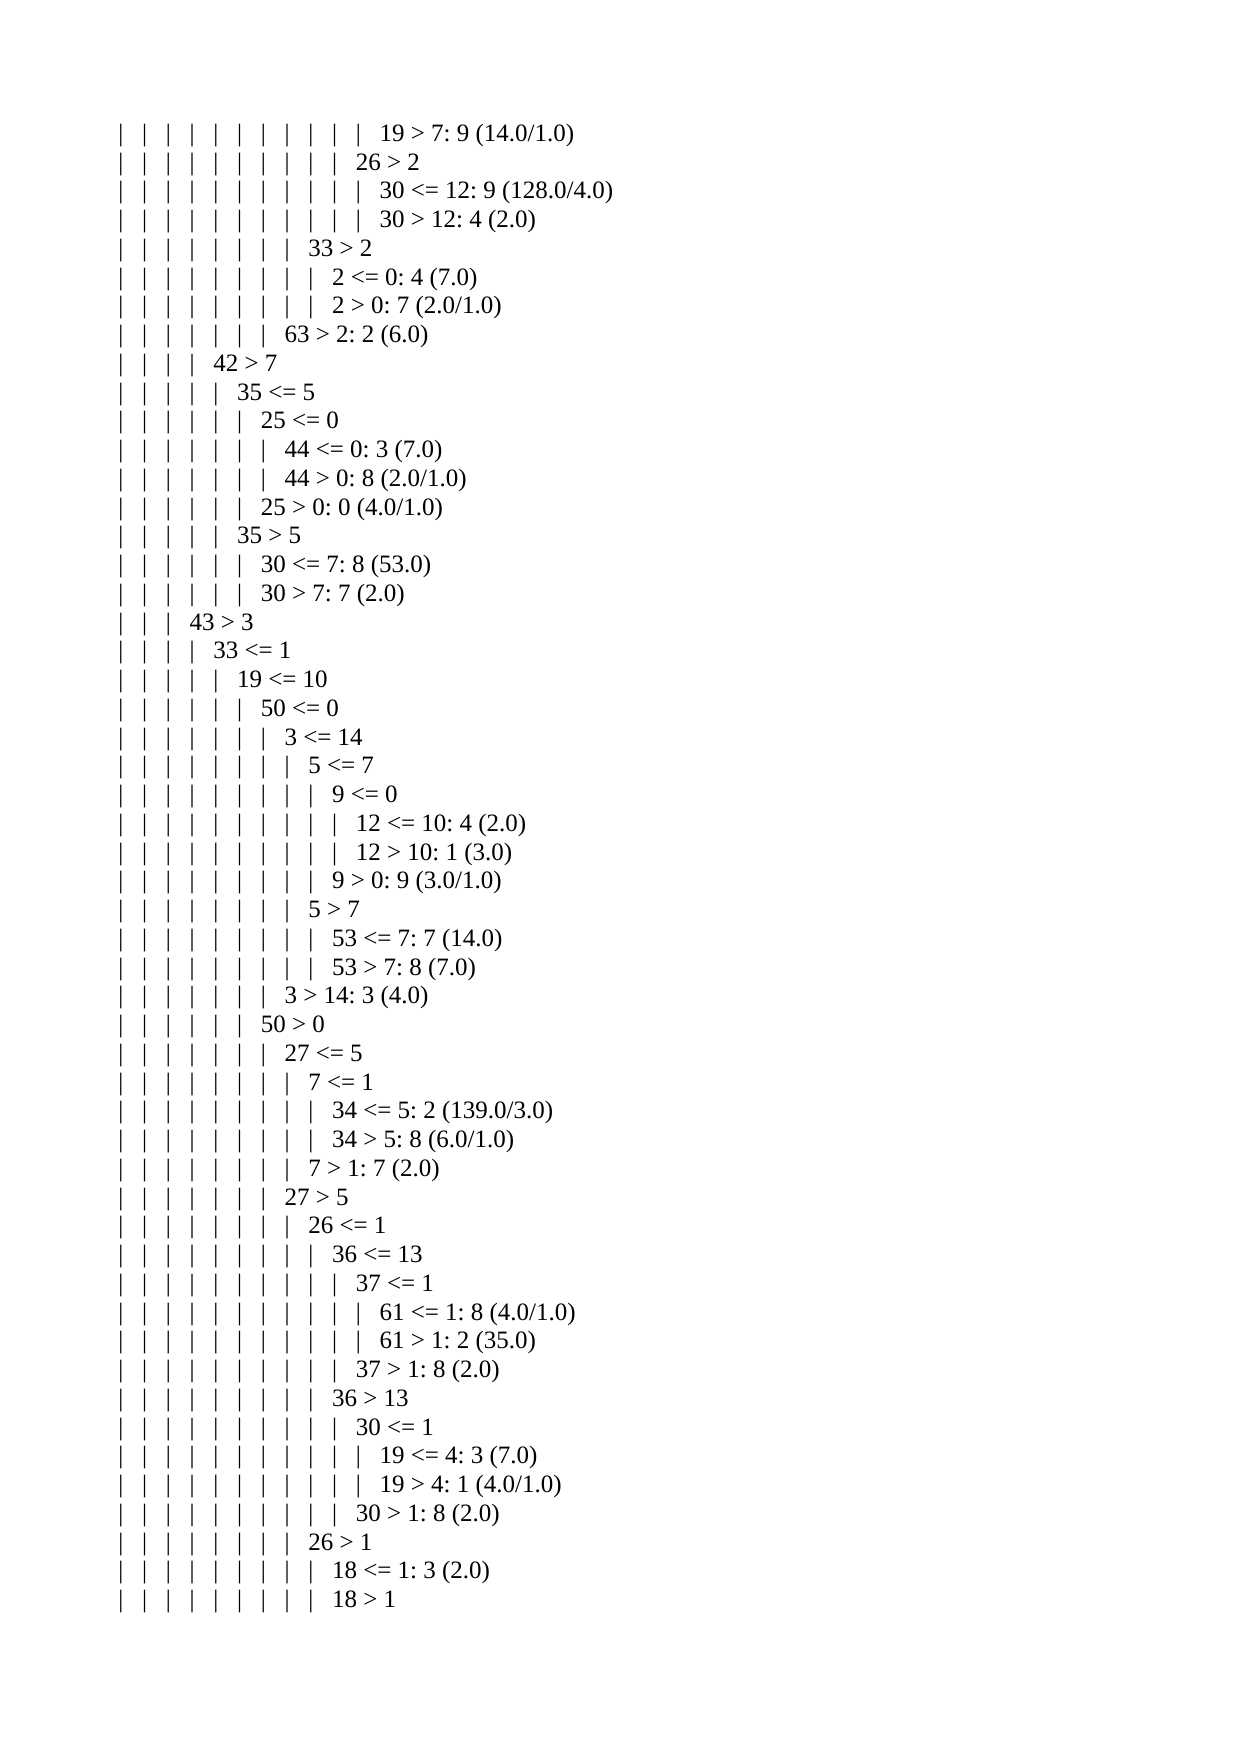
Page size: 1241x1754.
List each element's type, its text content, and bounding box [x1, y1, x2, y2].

text | | | | | | | | | | | 19 > 7: 9 (14.0/1.0) [118, 118, 1122, 147]
text | | | | | | | | | 9 > 0: 9 (3.0/1.0) [118, 866, 1122, 894]
text | | | | | | | | 33 > 2 [118, 233, 1122, 262]
text | | | | | | | | 26 <= 1 [118, 1211, 1122, 1239]
text | | | | | | | | | 36 <= 13 [118, 1239, 1122, 1268]
text | | | | | | | | | | 12 > 10: 1 (3.0) [118, 837, 1122, 866]
text | | | | | | | | | 53 > 7: 8 (7.0) [118, 952, 1122, 981]
text | | | | | | | 44 > 0: 8 (2.0/1.0) [118, 463, 1122, 492]
text | | | | | | | | | | 30 > 1: 8 (2.0) [118, 1498, 1122, 1527]
text | | | | | | | | | | 12 <= 10: 4 (2.0) [118, 808, 1122, 837]
text | | | | | | | | | 9 <= 0 [118, 779, 1122, 808]
text | | | | | | | 44 <= 0: 3 (7.0) [118, 434, 1122, 463]
text | | | | | | | 27 <= 5 [118, 1038, 1122, 1067]
text | | | | | 19 <= 10 [118, 664, 1122, 693]
text | | | | | | | | | | | 61 > 1: 2 (35.0) [118, 1326, 1122, 1354]
text | | | | | | | 3 <= 14 [118, 722, 1122, 751]
text | | | | | | | | | | 30 <= 1 [118, 1412, 1122, 1441]
text | | | | | | | | 7 <= 1 [118, 1067, 1122, 1096]
text | | | | | | | | | 2 <= 0: 4 (7.0) [118, 262, 1122, 291]
text | | | | | | | | | | | 19 <= 4: 3 (7.0) [118, 1441, 1122, 1469]
text | | | | 33 <= 1 [118, 636, 1122, 664]
text | | | | | | | | 7 > 1: 7 (2.0) [118, 1153, 1122, 1182]
text | | | | | | | | | 18 <= 1: 3 (2.0) [118, 1556, 1122, 1584]
text | | | | | | | | 5 <= 7 [118, 751, 1122, 779]
text | | | | | | | | | | | 61 <= 1: 8 (4.0/1.0) [118, 1297, 1122, 1326]
text | | | 43 > 3 [118, 607, 1122, 636]
text | | | | | | | 27 > 5 [118, 1182, 1122, 1211]
text | | | | | | | | | 34 <= 5: 2 (139.0/3.0) [118, 1096, 1122, 1124]
text | | | | | | | | | | 37 > 1: 8 (2.0) [118, 1354, 1122, 1383]
text | | | | | | | | | 36 > 13 [118, 1383, 1122, 1412]
text | | | | | | | | 5 > 7 [118, 894, 1122, 923]
text | | | | | | 25 <= 0 [118, 406, 1122, 434]
text | | | | | | 50 > 0 [118, 1009, 1122, 1038]
text | | | | | | 30 > 7: 7 (2.0) [118, 578, 1122, 607]
text | | | | | | | | 26 > 1 [118, 1527, 1122, 1556]
text | | | | | | | | | | | 30 <= 12: 9 (128.0/4.0) [118, 176, 1122, 204]
text | | | | | 35 <= 5 [118, 377, 1122, 406]
text | | | | | | | 63 > 2: 2 (6.0) [118, 319, 1122, 348]
text | | | | | | | 3 > 14: 3 (4.0) [118, 981, 1122, 1009]
text | | | | | | | | | 2 > 0: 7 (2.0/1.0) [118, 291, 1122, 319]
text | | | | 42 > 7 [118, 348, 1122, 377]
text | | | | | | | | | | 26 > 2 [118, 147, 1122, 176]
text | | | | | | | | | | | 30 > 12: 4 (2.0) [118, 204, 1122, 233]
text | | | | | | | | | 34 > 5: 8 (6.0/1.0) [118, 1124, 1122, 1153]
text | | | | | | 50 <= 0 [118, 693, 1122, 722]
text | | | | | | | | | | 37 <= 1 [118, 1268, 1122, 1297]
text | | | | | | | | | 53 <= 7: 7 (14.0) [118, 923, 1122, 952]
text | | | | | | 25 > 0: 0 (4.0/1.0) [118, 492, 1122, 521]
text | | | | | | | | | 18 > 1 [118, 1584, 1122, 1613]
text | | | | | | | | | | | 19 > 4: 1 (4.0/1.0) [118, 1469, 1122, 1498]
text | | | | | | 30 <= 7: 8 (53.0) [118, 549, 1122, 578]
text | | | | | 35 > 5 [118, 521, 1122, 549]
